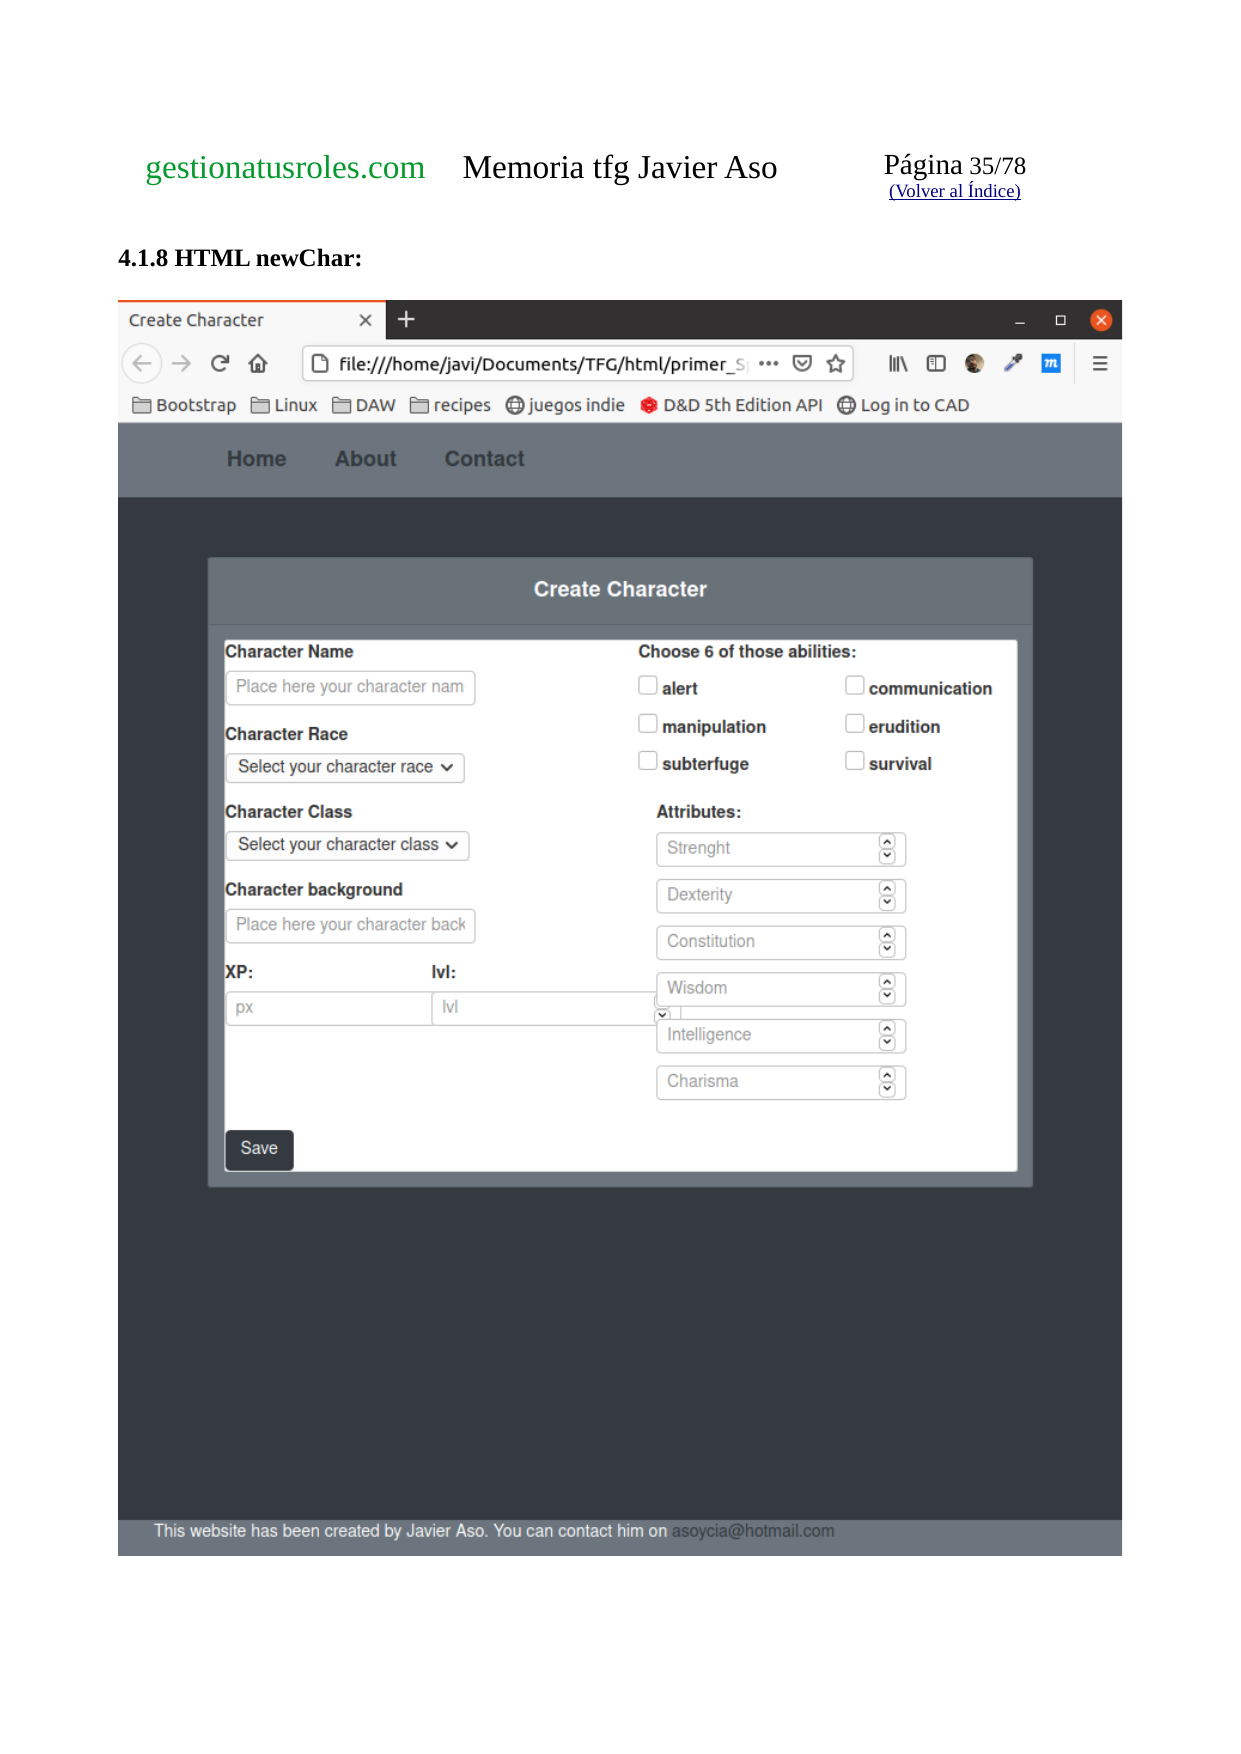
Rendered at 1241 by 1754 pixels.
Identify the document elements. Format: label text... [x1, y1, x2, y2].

table_header Página 35/78 (Volver al Índice) [788, 118, 1122, 214]
text 4.1.8 HTML newChar: [118, 243, 1122, 271]
table_header Memoria tfg Javier Aso [453, 118, 787, 214]
picture [118, 300, 1123, 1556]
table_header gestionatusroles.com [118, 118, 453, 214]
